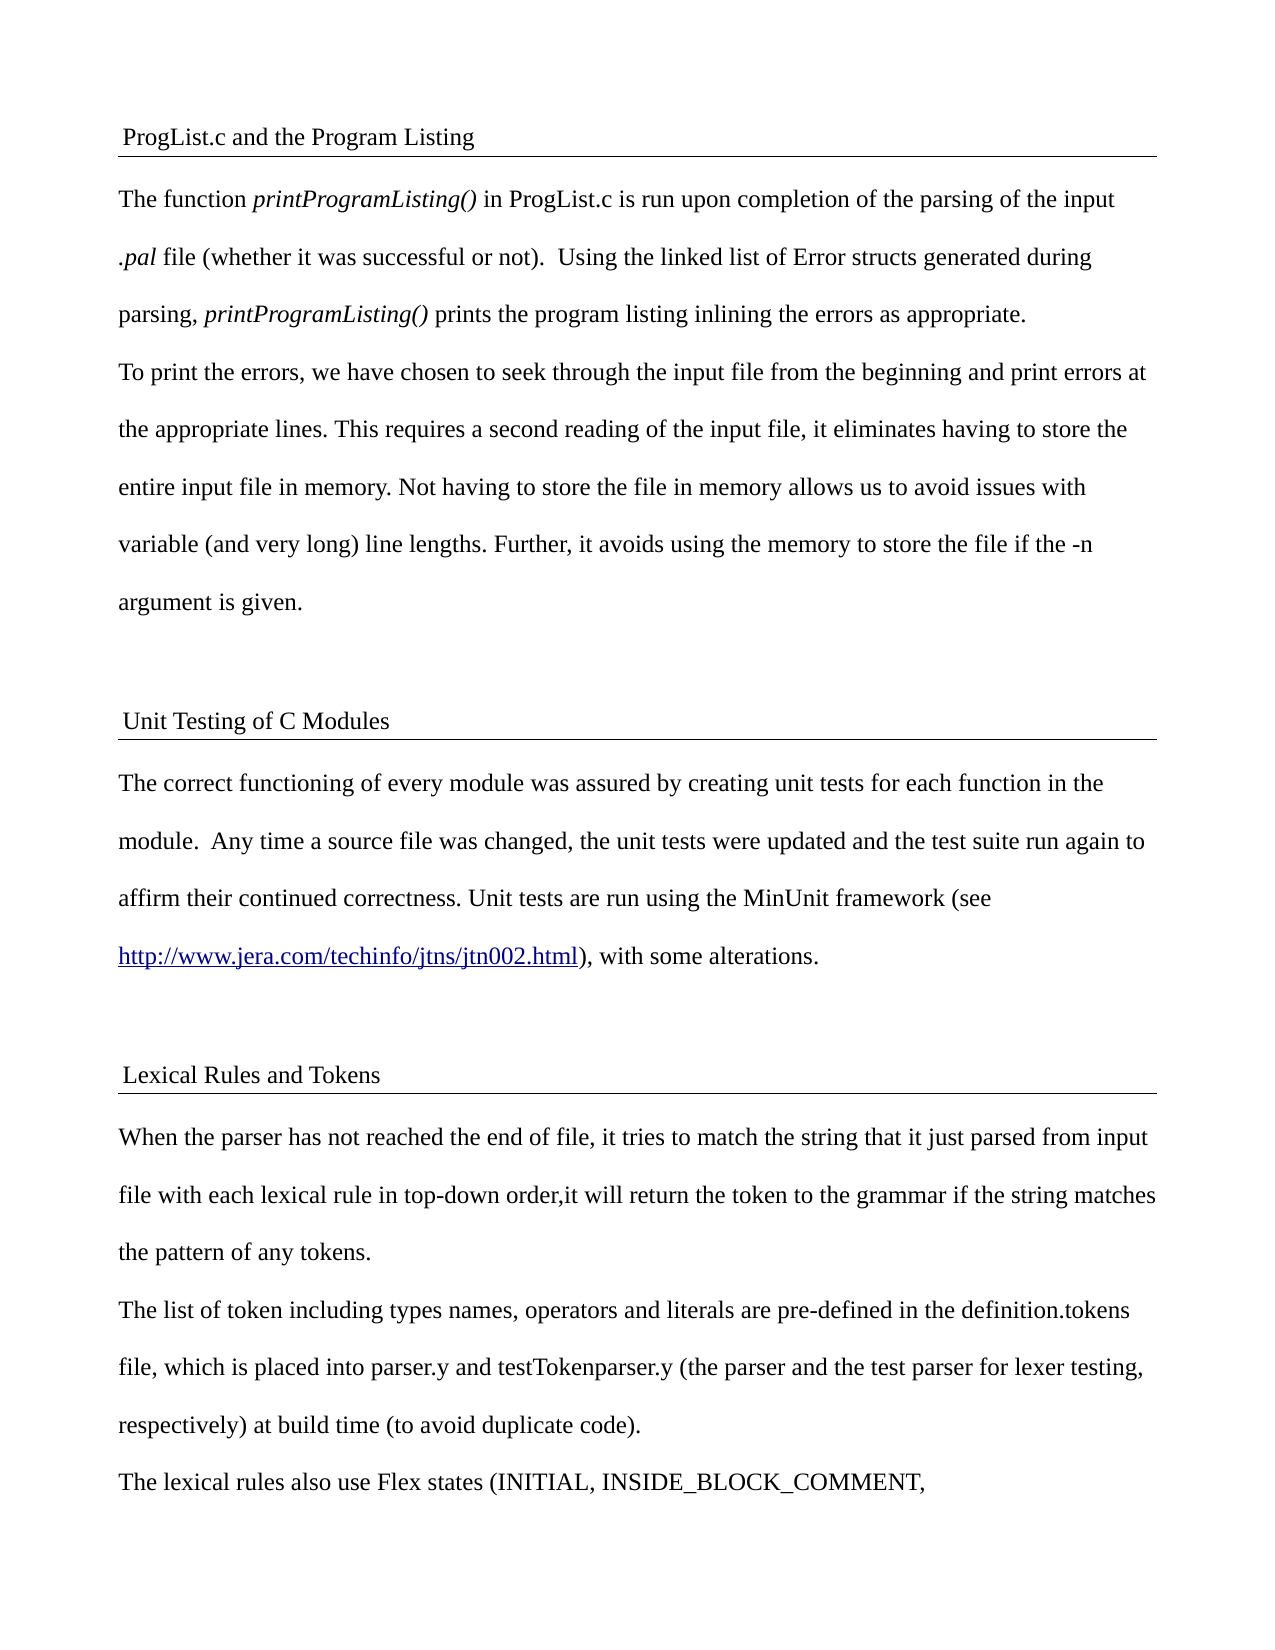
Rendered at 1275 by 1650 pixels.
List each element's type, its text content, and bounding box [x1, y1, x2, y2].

text The list of token including types names, operators and literals are pre-defined in the definition.tokens file, which is placed into parser.y and testTokenparser.y (the parser and the test parser for lexer testing, respectively) at build time (to avoid duplicate code). [118, 1295, 1157, 1438]
text When the parser has not reached the end of file, it tries to match the string that it just parsed from input file with each lexical rule in top-down order,it will return the token to the grammar if the string matches the pattern of any tokens. [118, 1122, 1157, 1266]
text Lexical Rules and Tokens [118, 1056, 1157, 1093]
text To print the errors, we have chosen to seek through the input file from the beginning and print errors at the appropriate lines. This requires a second reading of the input file, it eliminates having to store the entire input file in memory. Not having to store the file in memory allows us to avoid issues with variable (and very long) line lengths. Further, it avoids using the memory to store the file if the -n argument is given. [118, 357, 1157, 616]
text The correct functioning of every module was assured by creating unit tests for each function in the module. Any time a source file was changed, the unit tests were updated and the test suite run again to affirm their continued correctness. Unit tests are run using the MinUnit framework (see http://www.jera.com/techinfo/jtns/jtn002.html), with some alterations. [118, 768, 1157, 969]
text The lexical rules also use Flex states (INITIAL, INSIDE_BLOCK_COMMENT, [118, 1467, 1157, 1496]
text The function printProgramListing() in ProgList.c is run upon completion of the parsing of the input .pal file (whether it was successful or not). Using the linked list of Error structs generated during parsing, printProgramListing() prints the program listing inlining the errors as appropriate. [118, 184, 1157, 328]
text ProgList.c and the Program Listing [118, 118, 1157, 156]
text Unit Testing of C Modules [118, 702, 1157, 739]
